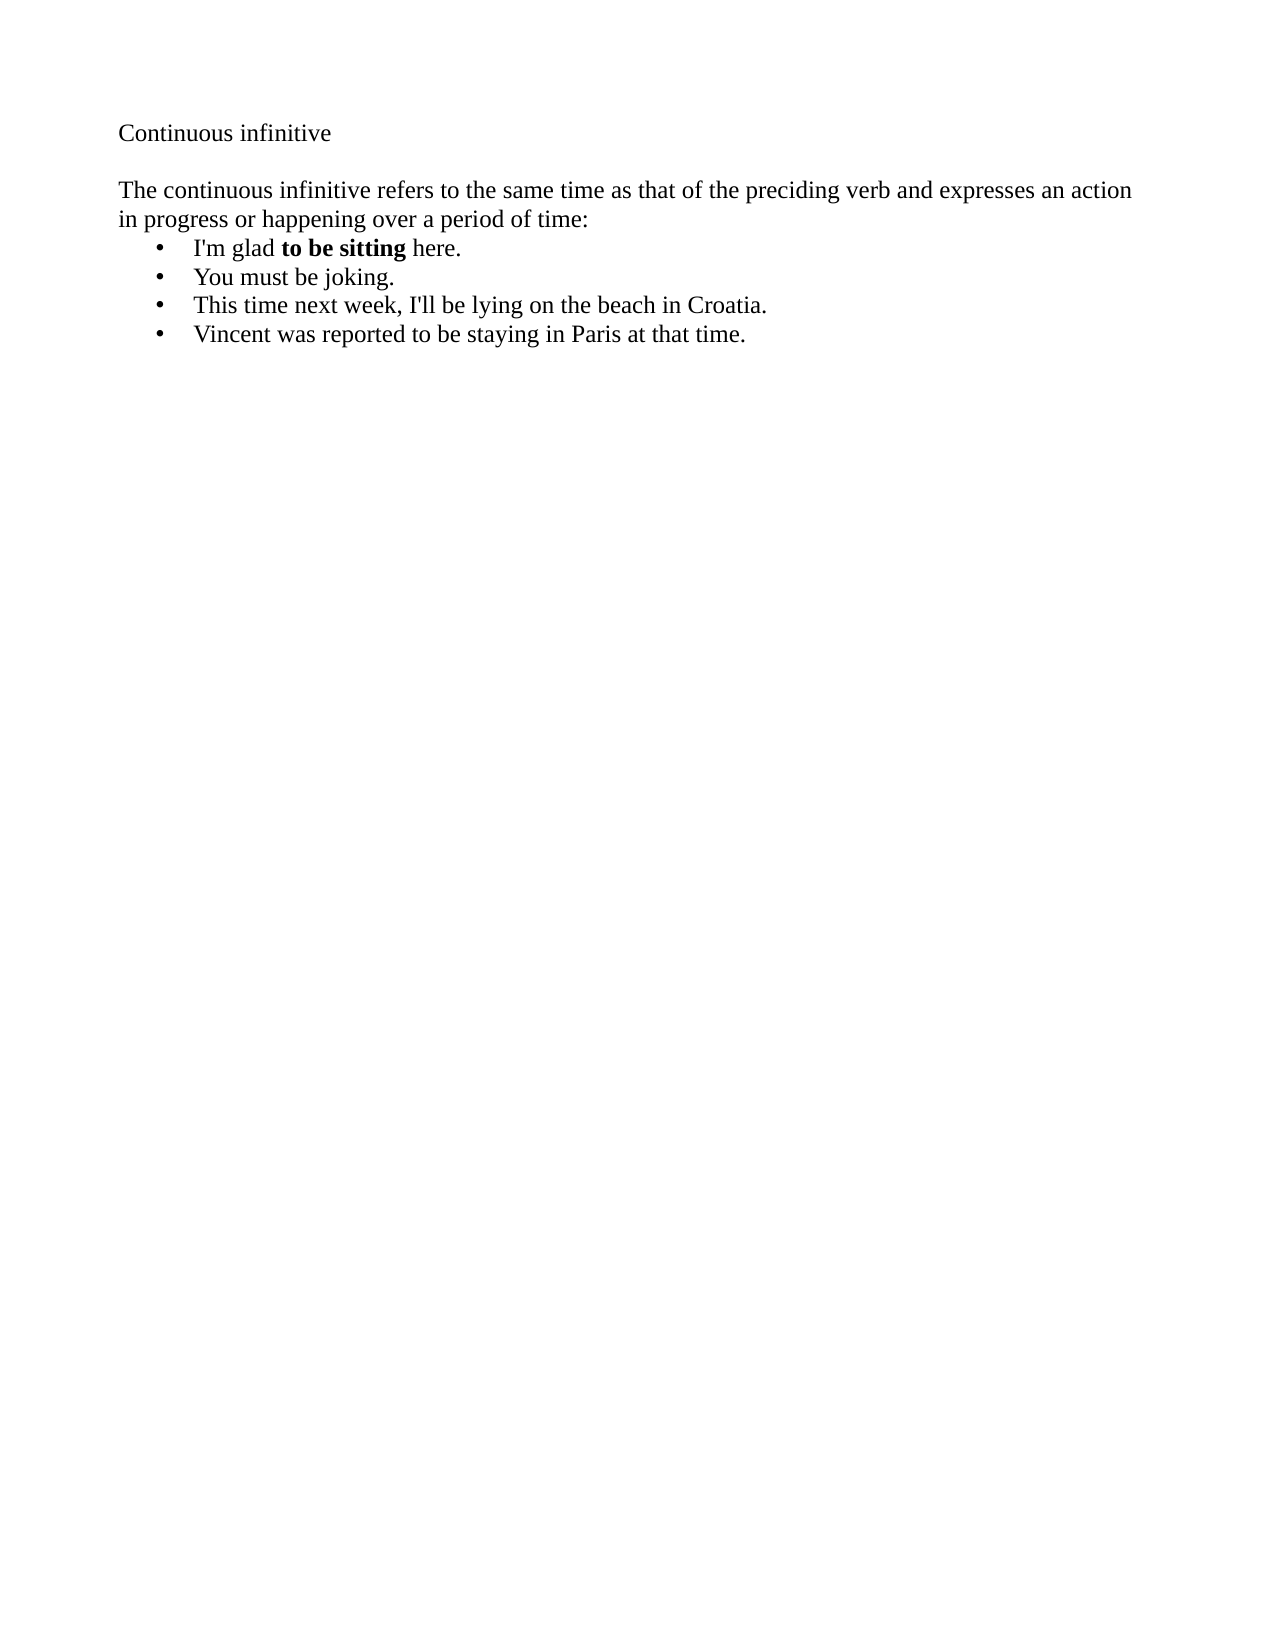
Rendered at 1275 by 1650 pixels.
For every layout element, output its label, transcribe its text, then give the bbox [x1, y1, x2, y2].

text The continuous infinitive refers to the same time as that of the preciding verb and expresses an action in progress or happening over a period of time: [118, 176, 1157, 233]
text Continuous infinitive [118, 118, 1157, 147]
list You must be joking. [156, 262, 1157, 291]
list This time next week, I'll be lying on the beach in Croatia. [156, 291, 1157, 319]
list I'm glad to be sitting here. [156, 233, 1157, 262]
list Vincent was reported to be staying in Paris at that time. [156, 319, 1157, 348]
